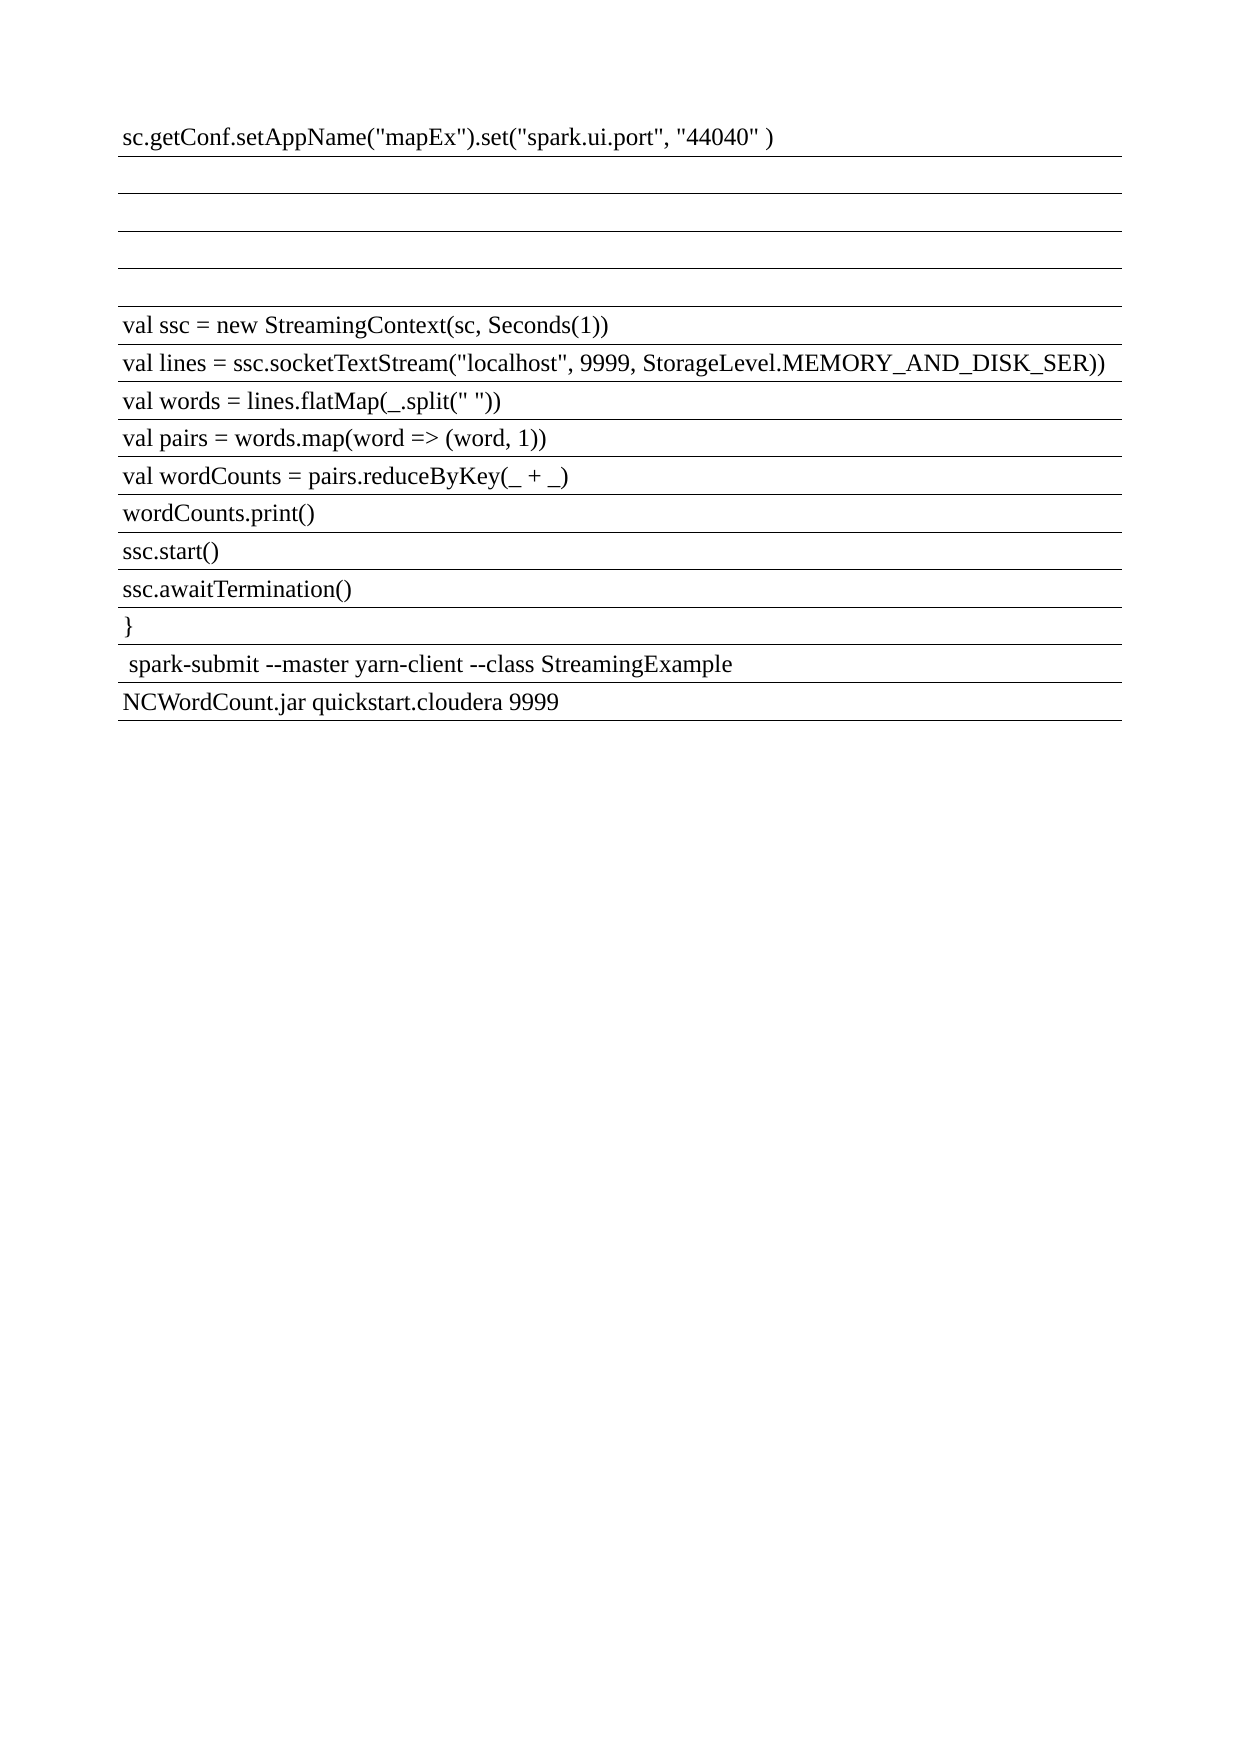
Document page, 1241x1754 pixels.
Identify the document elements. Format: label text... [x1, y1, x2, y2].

text val ssc = new StreamingContext(sc, Seconds(1)) [118, 307, 1122, 344]
text NCWordCount.jar quickstart.cloudera 9999 [118, 683, 1122, 720]
text spark-submit --master yarn-client --class StreamingExample [118, 645, 1122, 682]
text } [118, 608, 1122, 644]
text val lines = ssc.socketTextStream("localhost", 9999, StorageLevel.MEMORY_AND_DISK_SER)) [118, 345, 1122, 381]
text val wordCounts = pairs.reduceByKey(_ + _) [118, 457, 1122, 494]
text ssc.awaitTermination() [118, 570, 1122, 607]
text sc.getConf.setAppName("mapEx").set("spark.ui.port", "44040" ) [118, 118, 1122, 156]
text val words = lines.flatMap(_.split(" ")) [118, 382, 1122, 419]
text ssc.start() [118, 533, 1122, 569]
text val pairs = words.map(word => (word, 1)) [118, 420, 1122, 456]
text wordCounts.print() [118, 495, 1122, 532]
